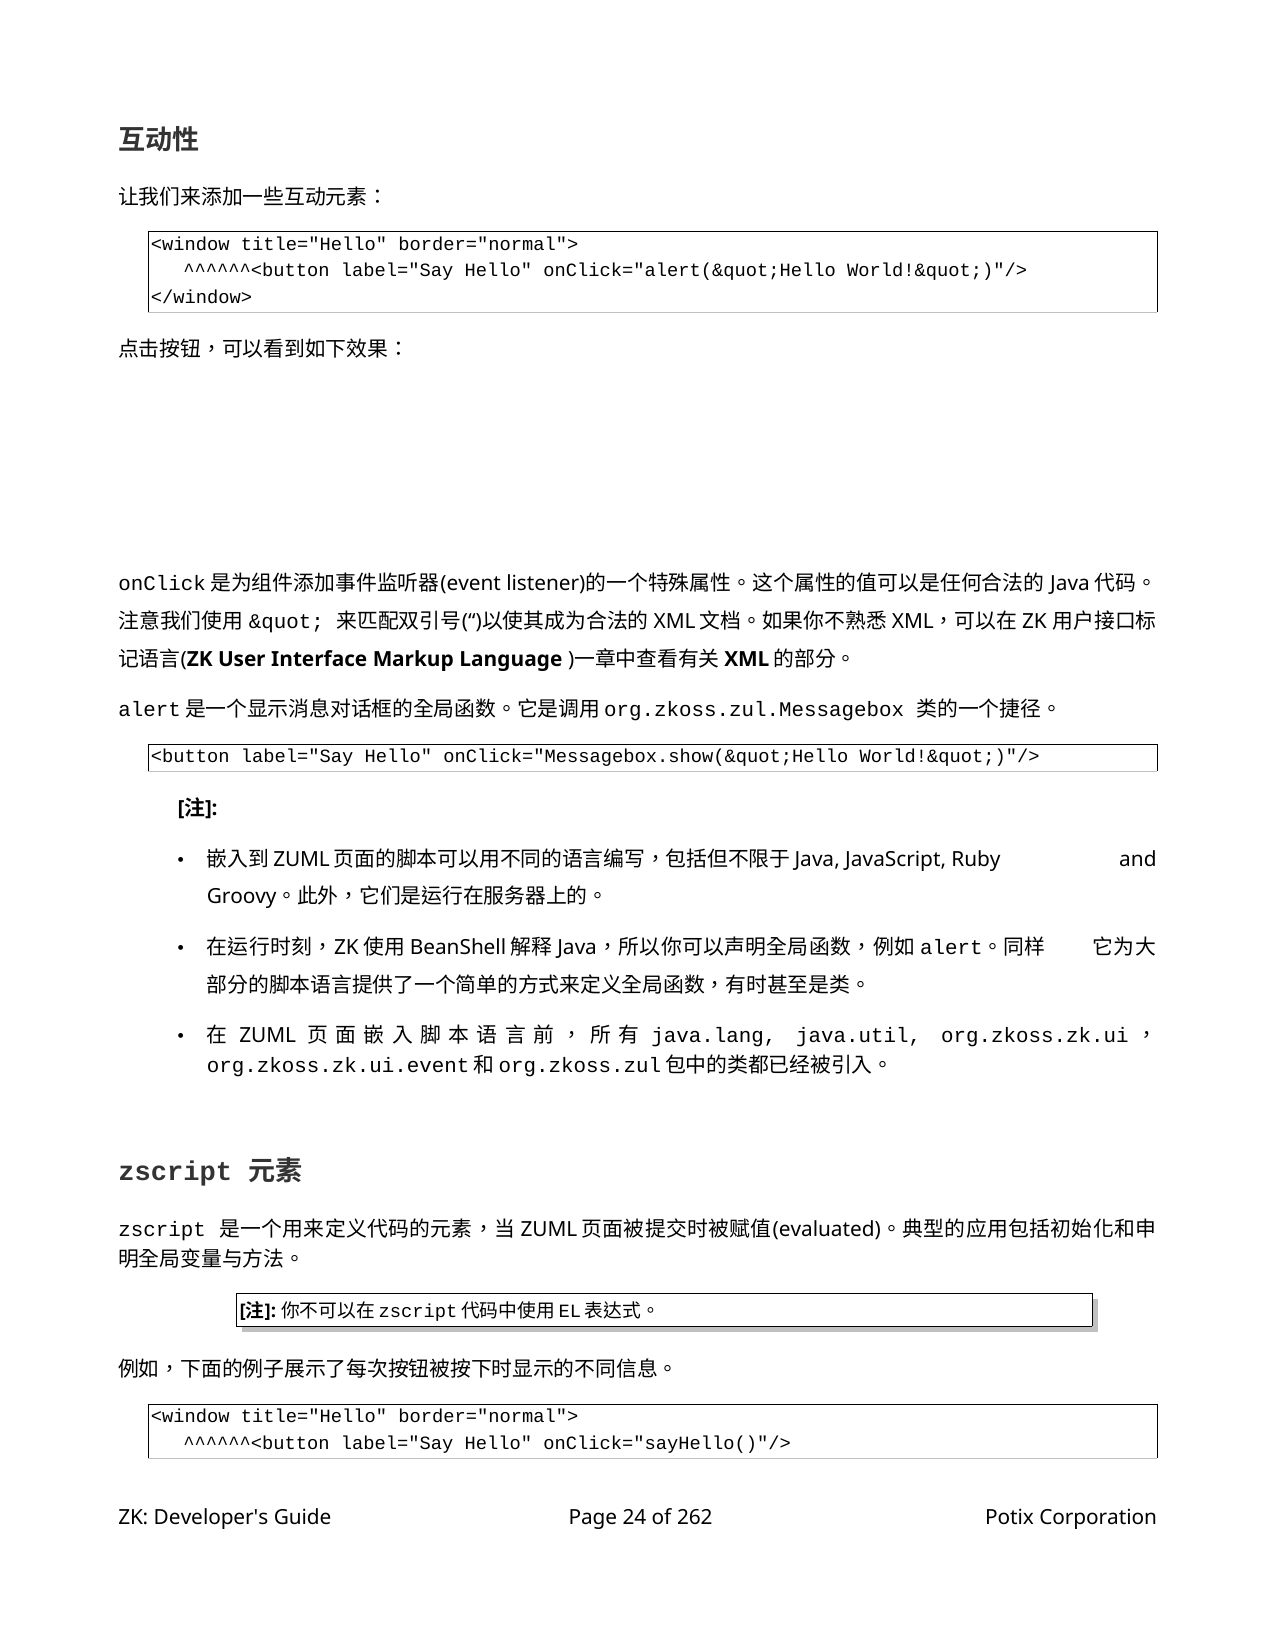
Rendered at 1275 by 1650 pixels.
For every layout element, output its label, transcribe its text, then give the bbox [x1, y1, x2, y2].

text ^^^^^^<button label="Say Hello" onClick="sayHello()"/> [149, 1431, 1157, 1458]
text zscript 是一个用来定义代码的元素，当ZUML页面被提交时被赋值(evaluated)。典型的应用包括初始化和申明全局变量与方法。 [118, 1212, 1157, 1272]
text <button label="Say Hello" onClick="Messagebox.show(&quot;Hello World!&quot;)"/> [149, 745, 1157, 771]
text [注]: [177, 792, 1157, 822]
text <window title="Hello" border="normal"> ^^^^^^<button label="Say Hello" onClick="alert(&quot;Hello World!&quot;)"/> </window> [149, 232, 1157, 312]
text alert是一个显示消息对话框的全局函数。它是调用org.zkoss.zul.Messagebox 类的一个捷径。 [118, 693, 1157, 723]
subtitle 互动性 [118, 118, 1157, 157]
text 点击按钮，可以看到如下效果： [118, 332, 1157, 362]
text <window title="Hello" border="normal"> [149, 1405, 1157, 1428]
list 嵌入到ZUML页面的脚本可以用不同的语言编写，包括但不限于Java, JavaScript, Ruby and Groovy。此外，它们是运行在服务器上的。 [177, 842, 1157, 910]
subtitle zscript 元素 [118, 1149, 1157, 1188]
text 让我们来添加一些互动元素： [118, 181, 1157, 211]
text onClick是为组件添加事件监听器(event listener)的一个特殊属性。这个属性的值可以是任何合法的Java代码。注意我们使用 &quot; 来匹配双引号(“)以使其成为合法的XML文档。如果你不熟悉XML，可以在 ZK 用户接口标记语言(ZK User Interface Markup Language )一章中查看有关 XML的部分。 [118, 383, 1157, 672]
text 例如，下面的例子展示了每次按钮被按下时显示的不同信息。 [118, 1353, 1157, 1383]
text [注]: 你不可以在zscript代码中使用EL表达式。 [237, 1294, 1092, 1326]
list 在ZUML页面嵌入脚本语言前，所有java.lang, java.util, org.zkoss.zk.ui， org.zkoss.zk.ui.event和org.zkoss.zul包中的类都已经被引入。 [177, 1019, 1157, 1078]
list 在运行时刻，ZK使用BeanShell解释Java，所以你可以声明全局函数，例如alert。同样 它为大部分的脚本语言提供了一个简单的方式来定义全局函数，有时甚至是类。 [177, 930, 1157, 998]
